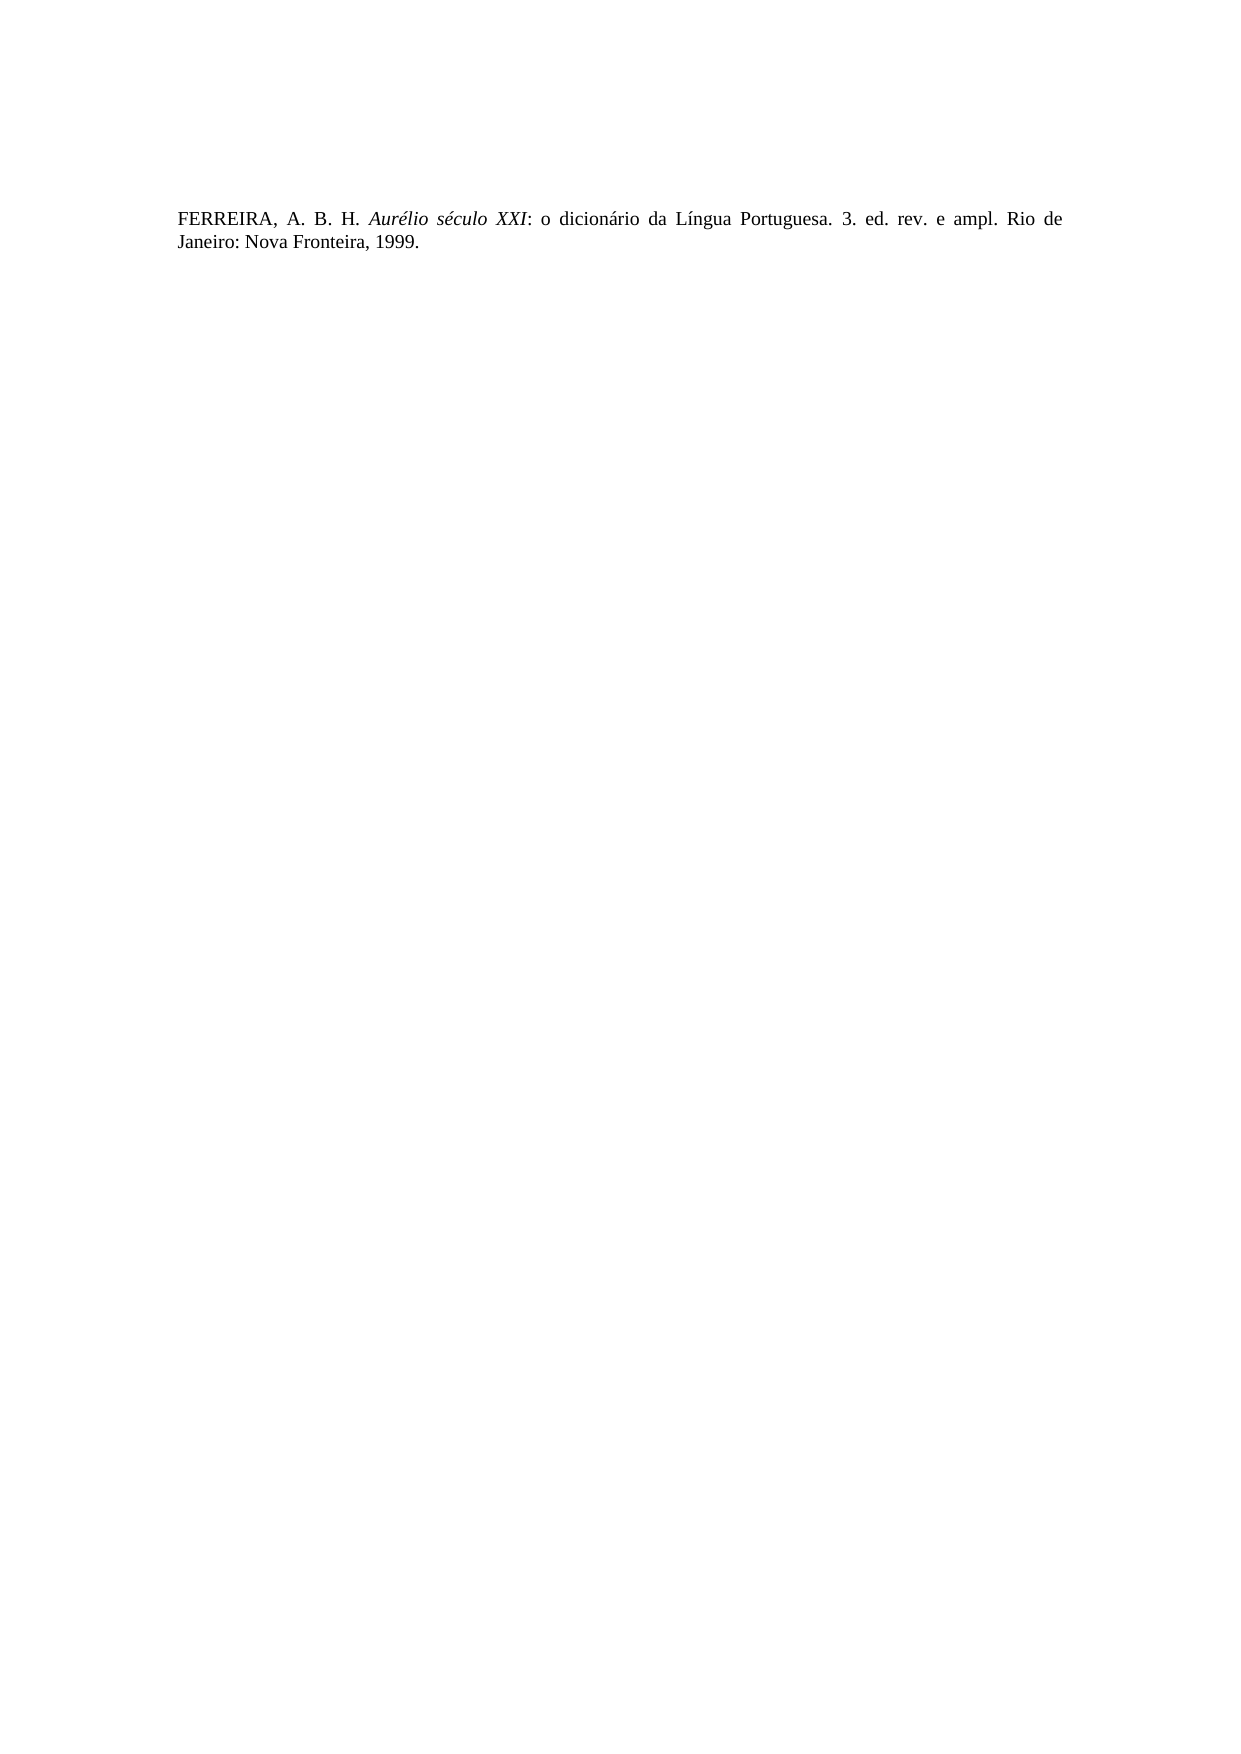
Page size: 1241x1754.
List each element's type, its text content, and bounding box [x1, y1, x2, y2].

text FERREIRA, A. B. H. Aurélio século XXI: o dicionário da Língua Portuguesa. 3. ed. rev. e ampl. Rio de Janeiro: Nova Fronteira, 1999. [177, 207, 1063, 252]
